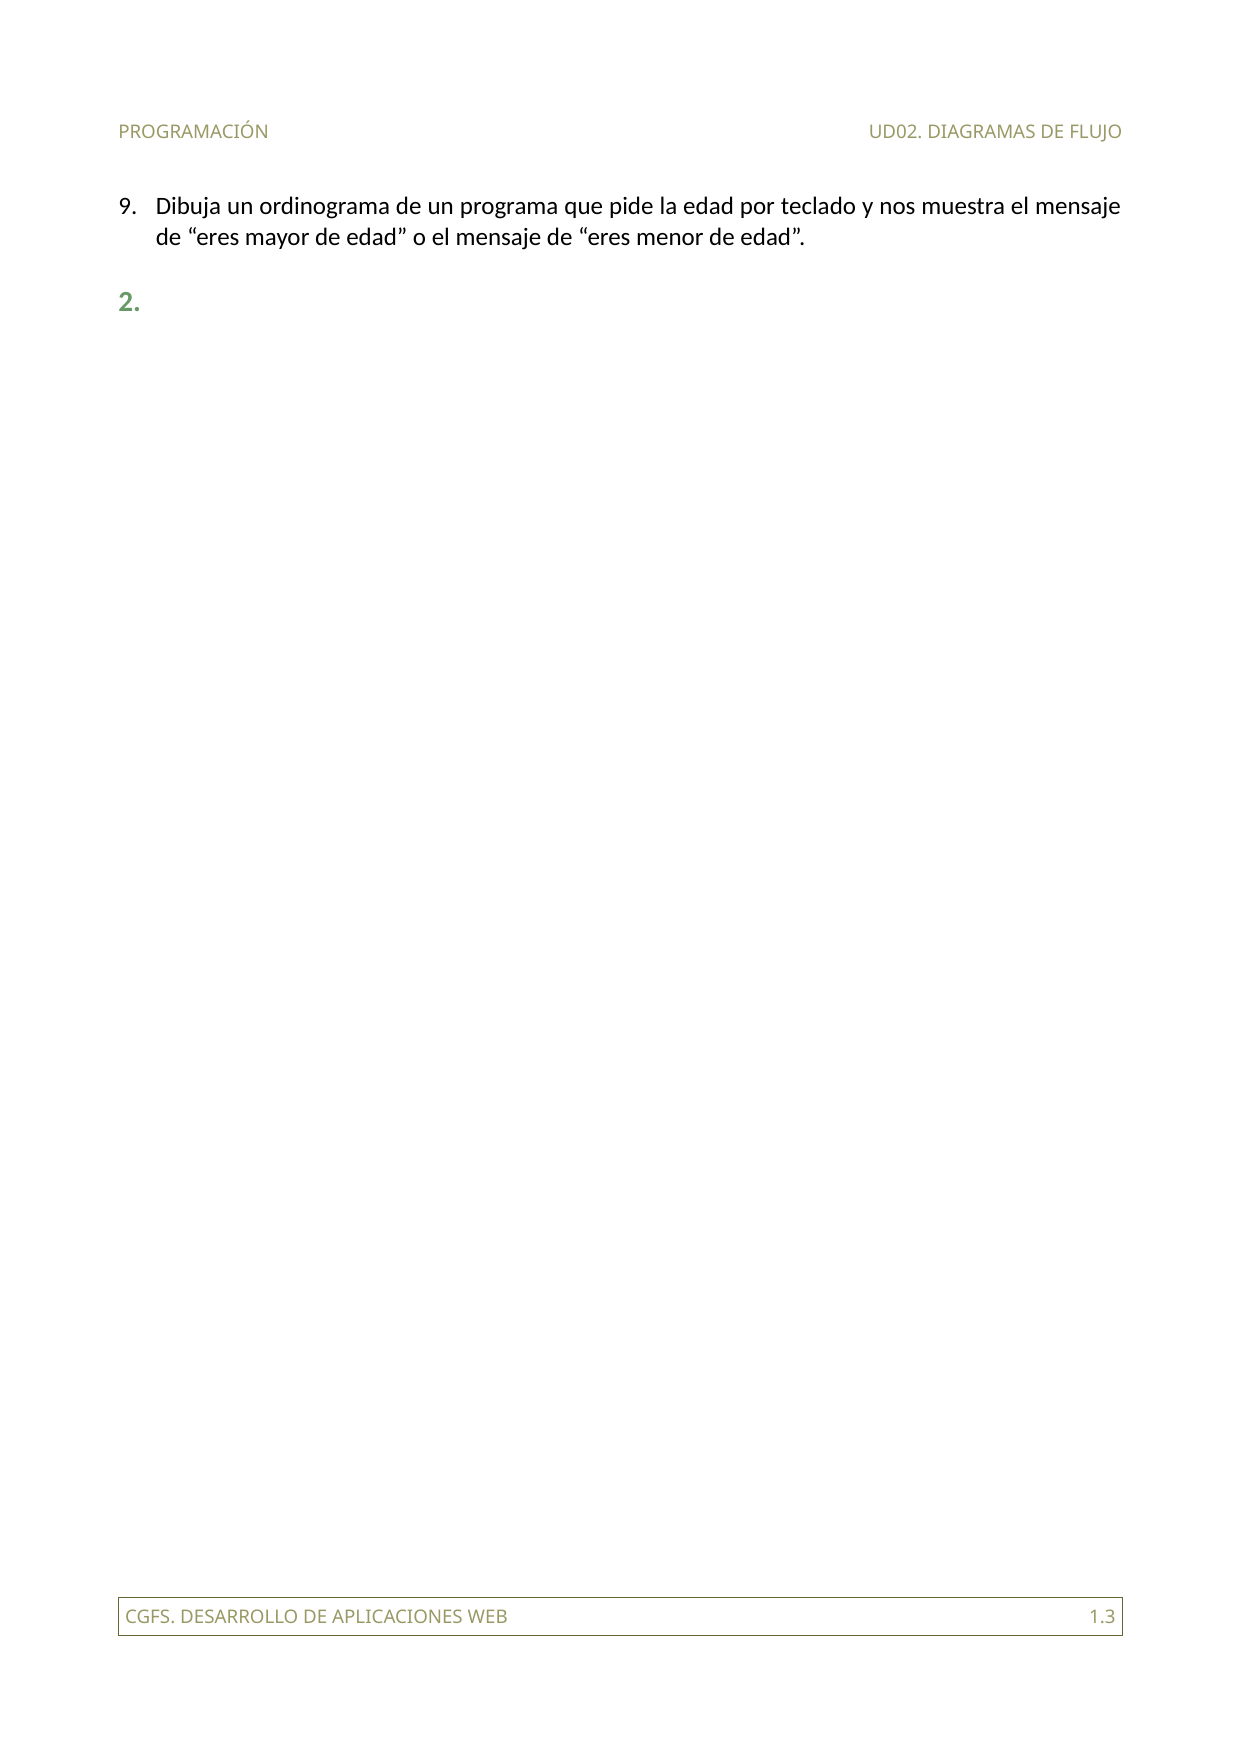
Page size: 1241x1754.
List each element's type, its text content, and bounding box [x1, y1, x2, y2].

list Dibuja un ordinograma de un programa que pide la edad por teclado y nos muestra el mensaje de “eres mayor de edad” o el mensaje de “eres menor de edad”. [118, 191, 1122, 252]
